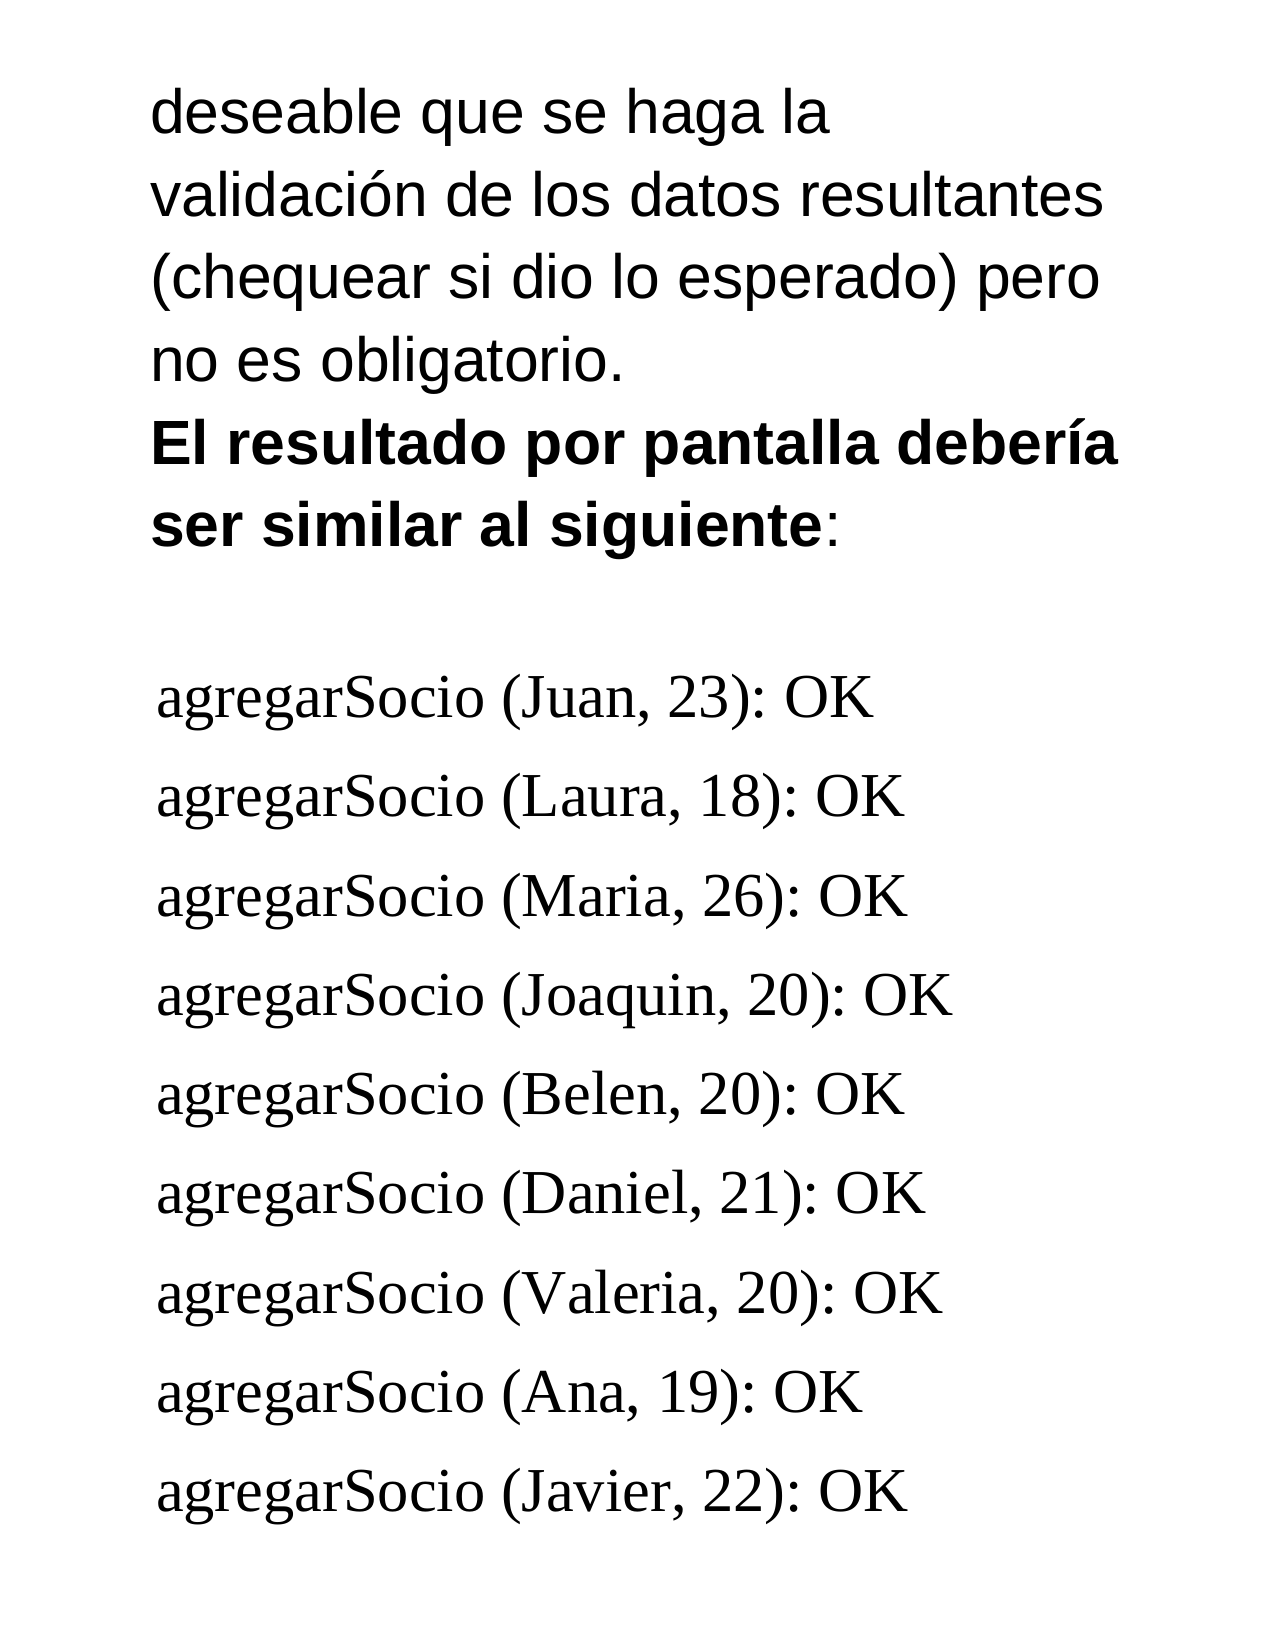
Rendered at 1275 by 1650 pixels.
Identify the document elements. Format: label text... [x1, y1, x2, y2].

text deseable que se haga la validación de los datos resultantes (chequear si dio lo esperado) pero no es obligatorio. [150, 75, 1125, 395]
text El resultado por pantalla debería ser similar al siguiente: [150, 405, 1125, 560]
table_header agregarSocio (Juan, 23): OK agregarSocio (Laura, 18): OK agregarSocio (Maria, 26): OK agregarSocio (Joaquin, 20): OK agregarSocio (Belen, 20): OK agregarSocio (Daniel, 21): OK agregarSocio (Valeria, 20): OK agregarSocio (Ana, 19): OK agregarSocio (Javier, 22): OK [150, 653, 1125, 1558]
